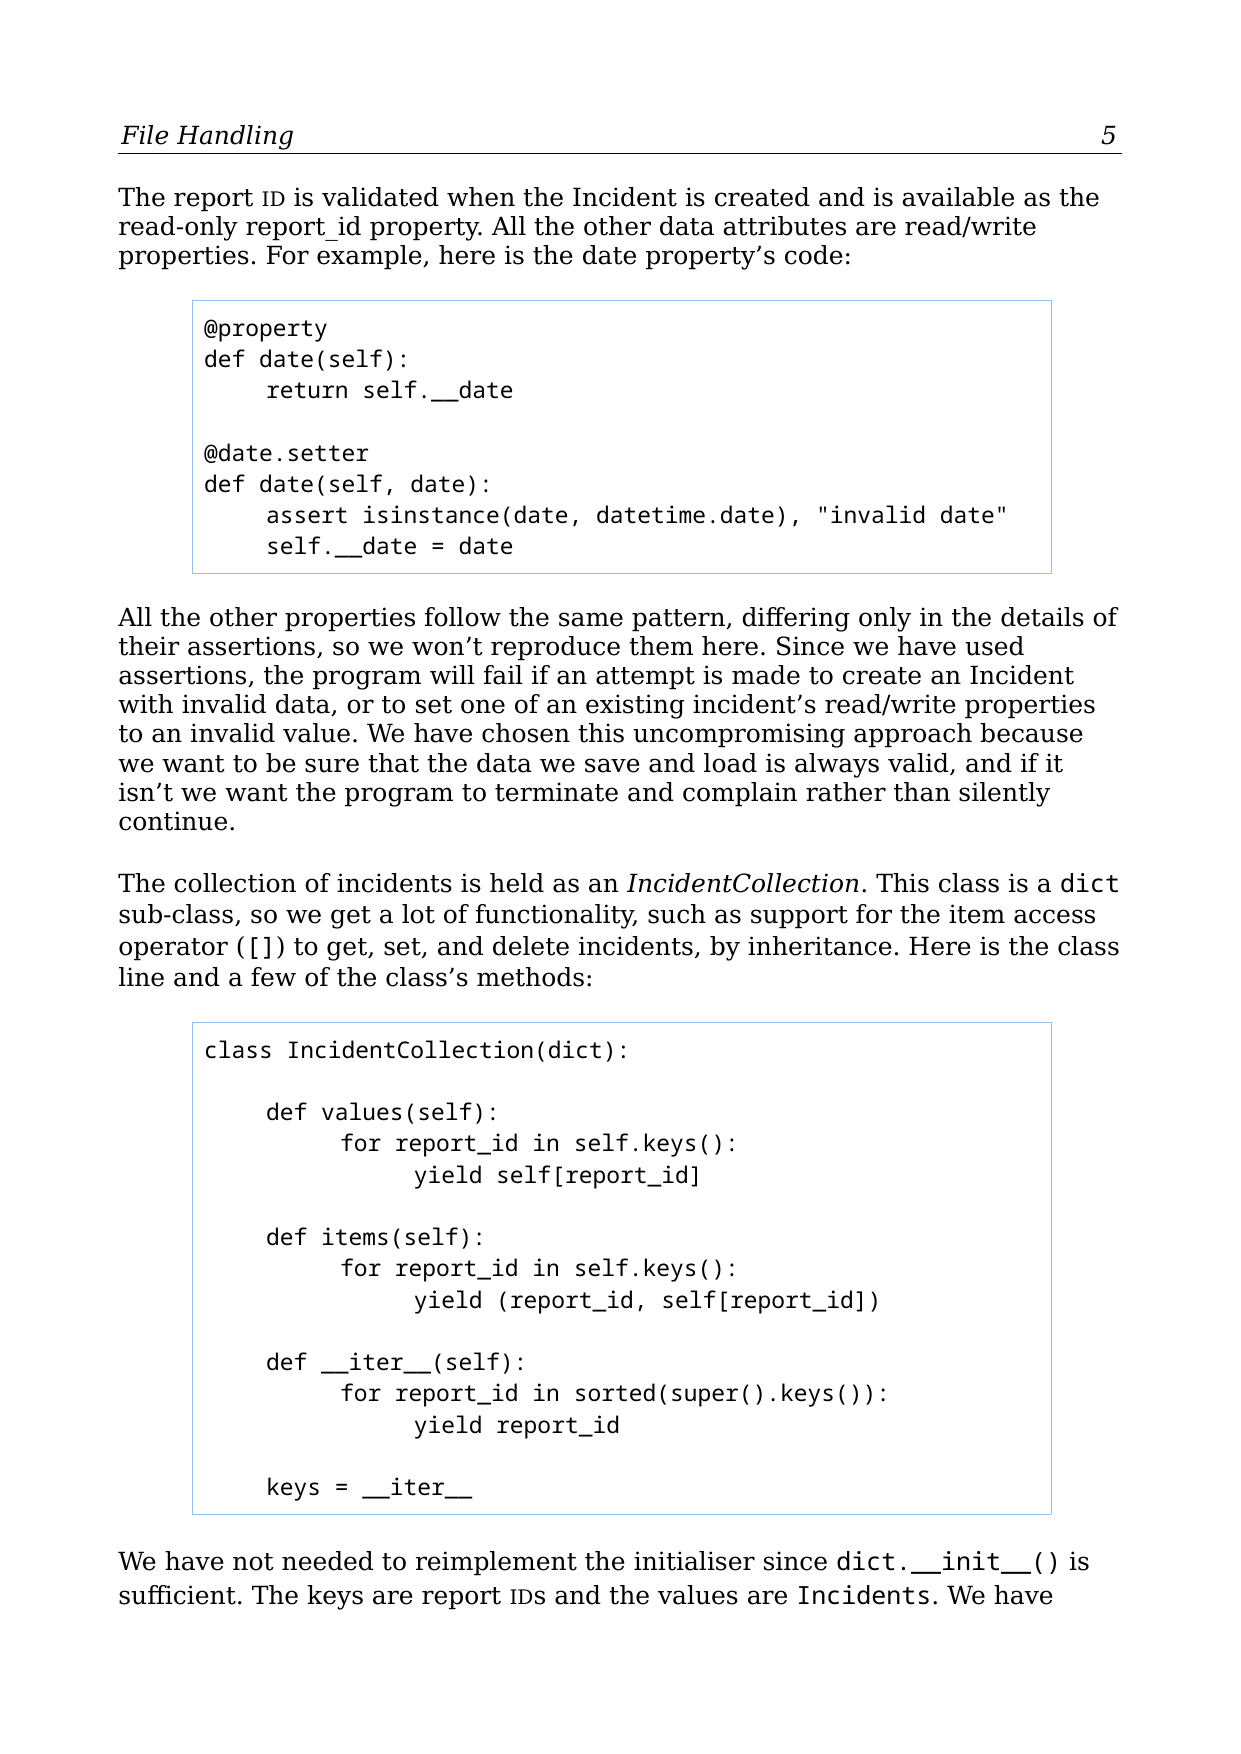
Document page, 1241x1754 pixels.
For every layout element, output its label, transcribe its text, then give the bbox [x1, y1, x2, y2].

text for report_id in self.keys(): [193, 1115, 1051, 1147]
text def date(self): [193, 331, 1051, 362]
text yield report_id [193, 1397, 1051, 1428]
text def items(self): [193, 1209, 1051, 1240]
text The collection of incidents is held as an IncidentCollection. This class is a dict sub-class, so we get a lot of functionality, such as support for the item access operator ([]) to get, set, and delete incidents, by inheritance. Here is the class line and a few of the class’s methods: [118, 866, 1122, 992]
text self.__date = date [193, 518, 1051, 573]
text yield (report_id, self[report_id]) [193, 1272, 1051, 1303]
text def date(self, date): [193, 456, 1051, 487]
text We have not needed to reimplement the initialiser since dict.__init__() is sufficient. The keys are report ids and the values are Incidents. We have [118, 1544, 1122, 1612]
text All the other properties follow the same pattern, differing only in the details of their assertions, so we won’t reproduce them here. Since we have used assertions, the program will fail if an attempt is made to create an Incident with invalid data, or to set one of an existing incident’s read/write properties to an invalid value. We have chosen this uncompromising approach because we want to be sure that the data we save and load is always valid, and if it isn’t we want the program to terminate and complain rather than silently continue. [118, 603, 1122, 836]
text @date.setter [193, 425, 1051, 456]
text class IncidentCollection(dict): [193, 1023, 1051, 1053]
text for report_id in sorted(super().keys()): [193, 1365, 1051, 1397]
text def __iter__(self): [193, 1334, 1051, 1365]
text assert isinstance(date, datetime.date), "invalid date" [193, 487, 1051, 518]
text @property [193, 301, 1051, 331]
text The report id is validated when the Incident is created and is available as the read-only report_id property. All the other data attributes are read/write properties. For example, here is the date property’s code: [118, 183, 1122, 270]
text def values(self): [193, 1084, 1051, 1115]
text return self.__date [193, 362, 1051, 393]
text keys = __iter__ [193, 1459, 1051, 1514]
text yield self[report_id] [193, 1147, 1051, 1178]
text for report_id in self.keys(): [193, 1240, 1051, 1272]
